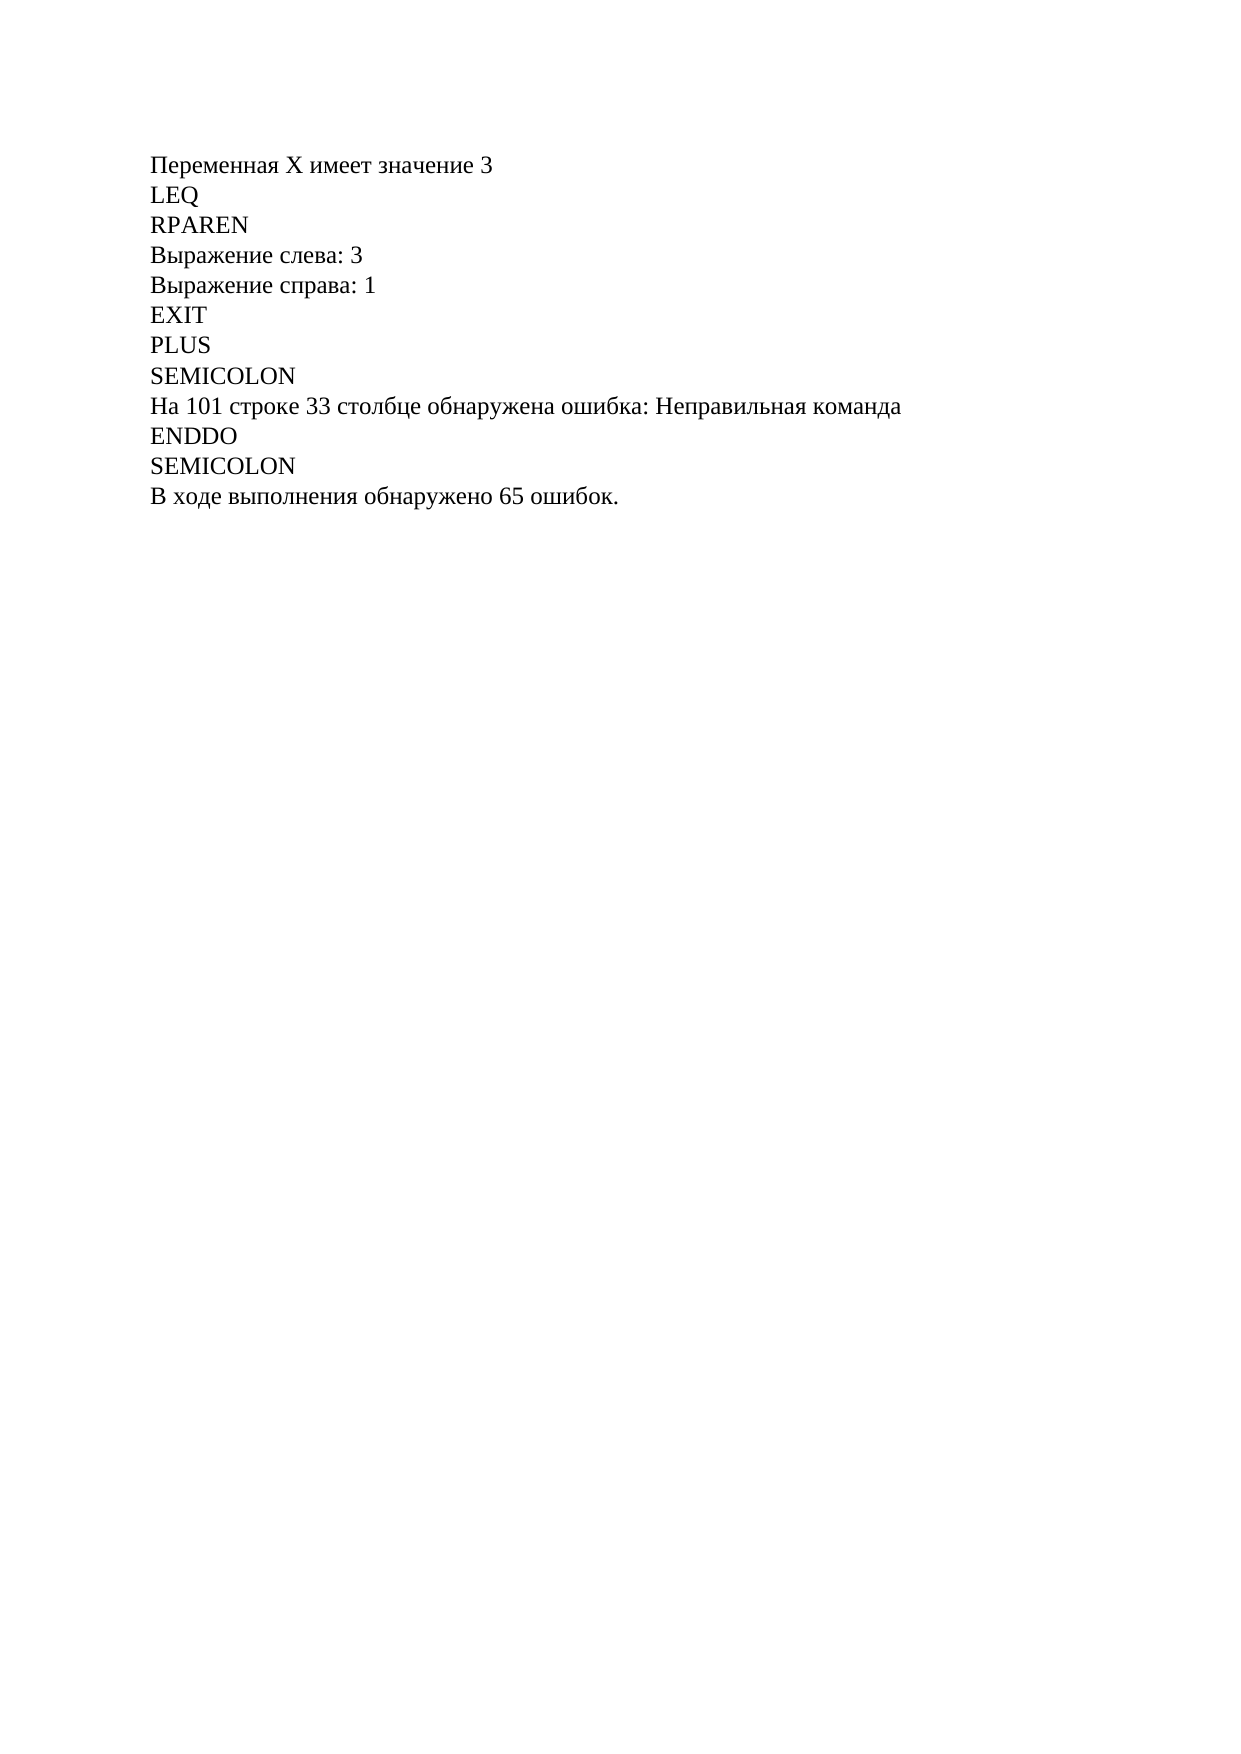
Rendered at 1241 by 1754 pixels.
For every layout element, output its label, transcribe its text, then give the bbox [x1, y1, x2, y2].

text SEMICOLON [150, 361, 1090, 389]
text ENDDO [150, 421, 1090, 450]
text EXIT [150, 301, 1090, 329]
text PLUS [150, 331, 1090, 359]
text LEQ [150, 180, 1090, 209]
text Выражение слева: 3 [150, 240, 1090, 269]
text На 101 строке 33 столбце обнаружена ошибка: Неправильная команда [150, 391, 1090, 419]
text Выражение справа: 1 [150, 270, 1090, 299]
text Переменная X имеет значение 3 [150, 150, 1090, 179]
text SEMICOLON [150, 451, 1090, 480]
text В ходе выполнения обнаружено 65 ошибок. [150, 481, 1090, 510]
text RPAREN [150, 210, 1090, 239]
